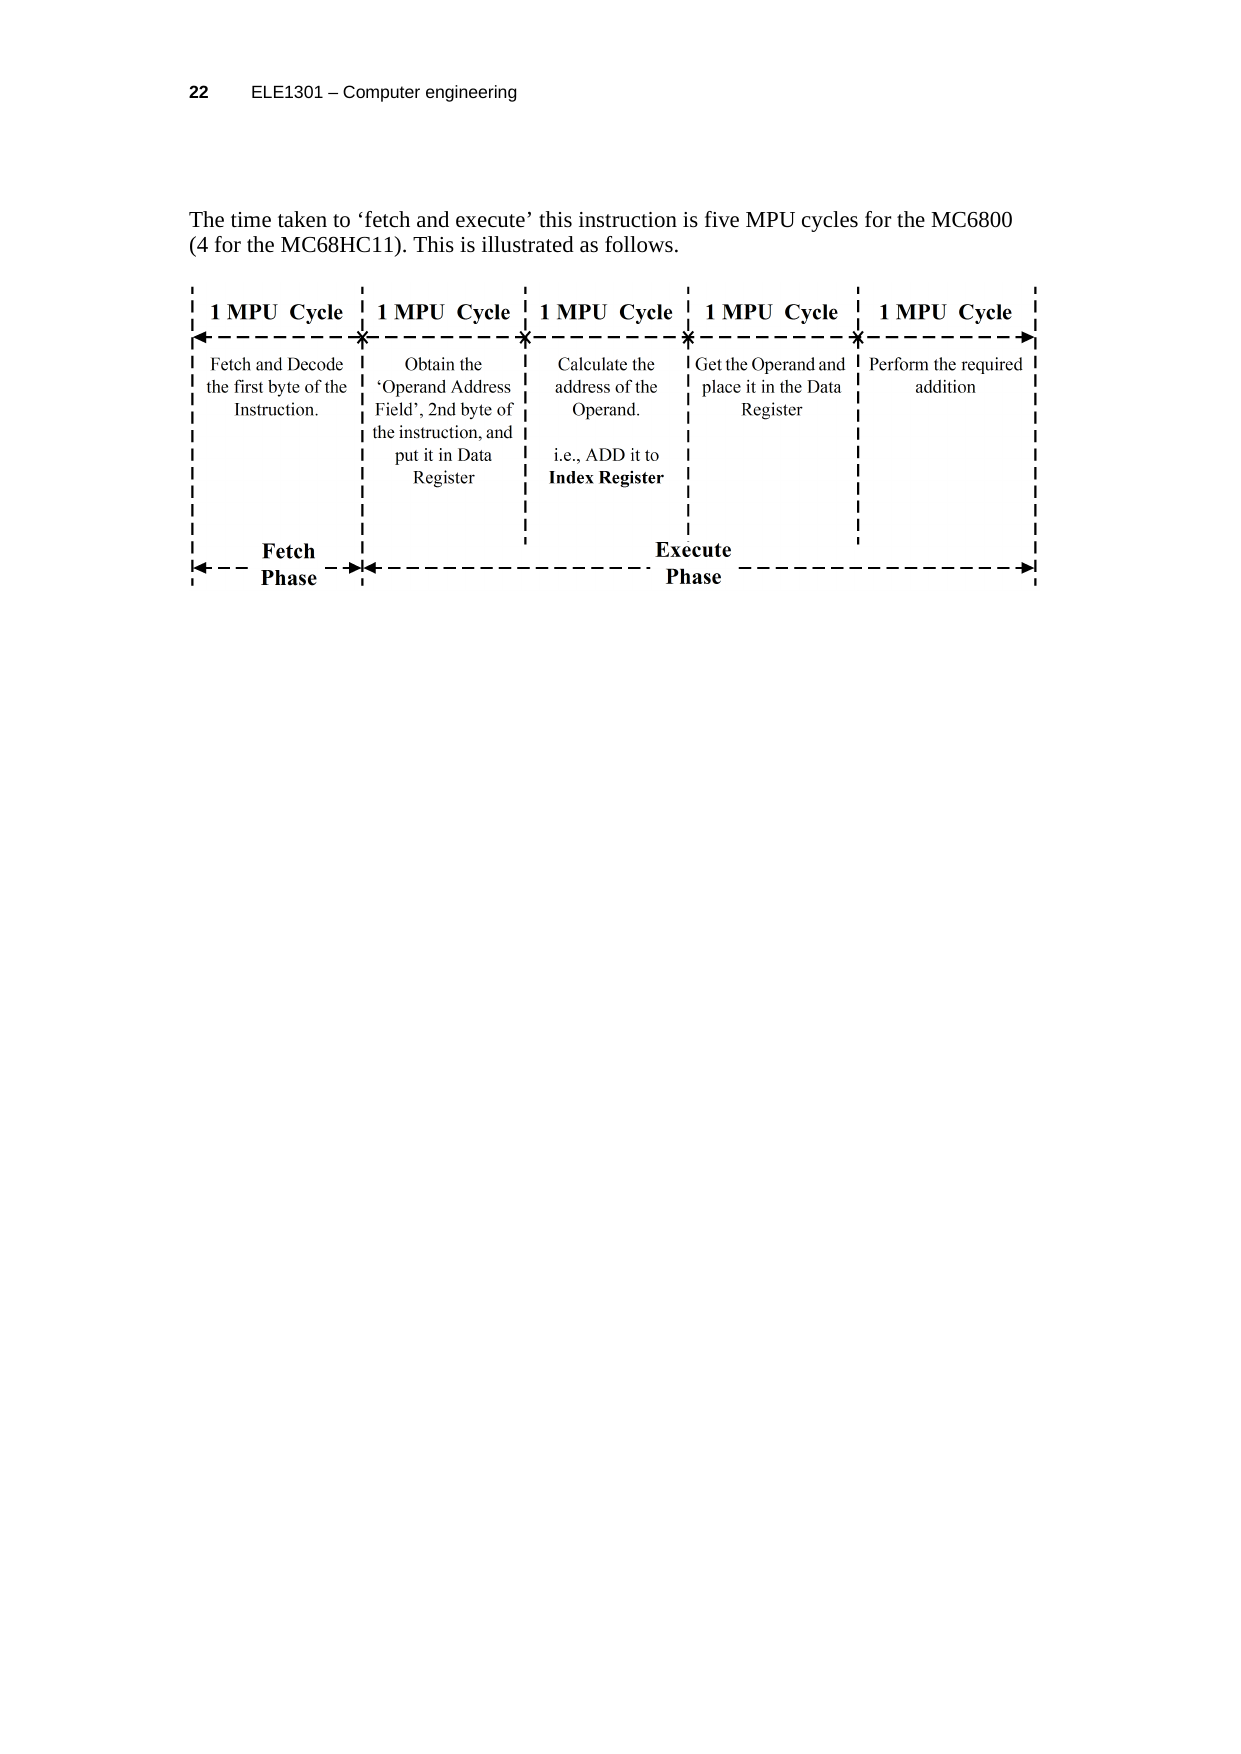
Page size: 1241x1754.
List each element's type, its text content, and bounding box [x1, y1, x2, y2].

picture [188, 282, 1040, 591]
text The time taken to ‘fetch and execute’ this instruction is five MPU cycles for the MC6800 (4 for the MC68HC11). This is illustrated as follows. [189, 207, 1051, 258]
